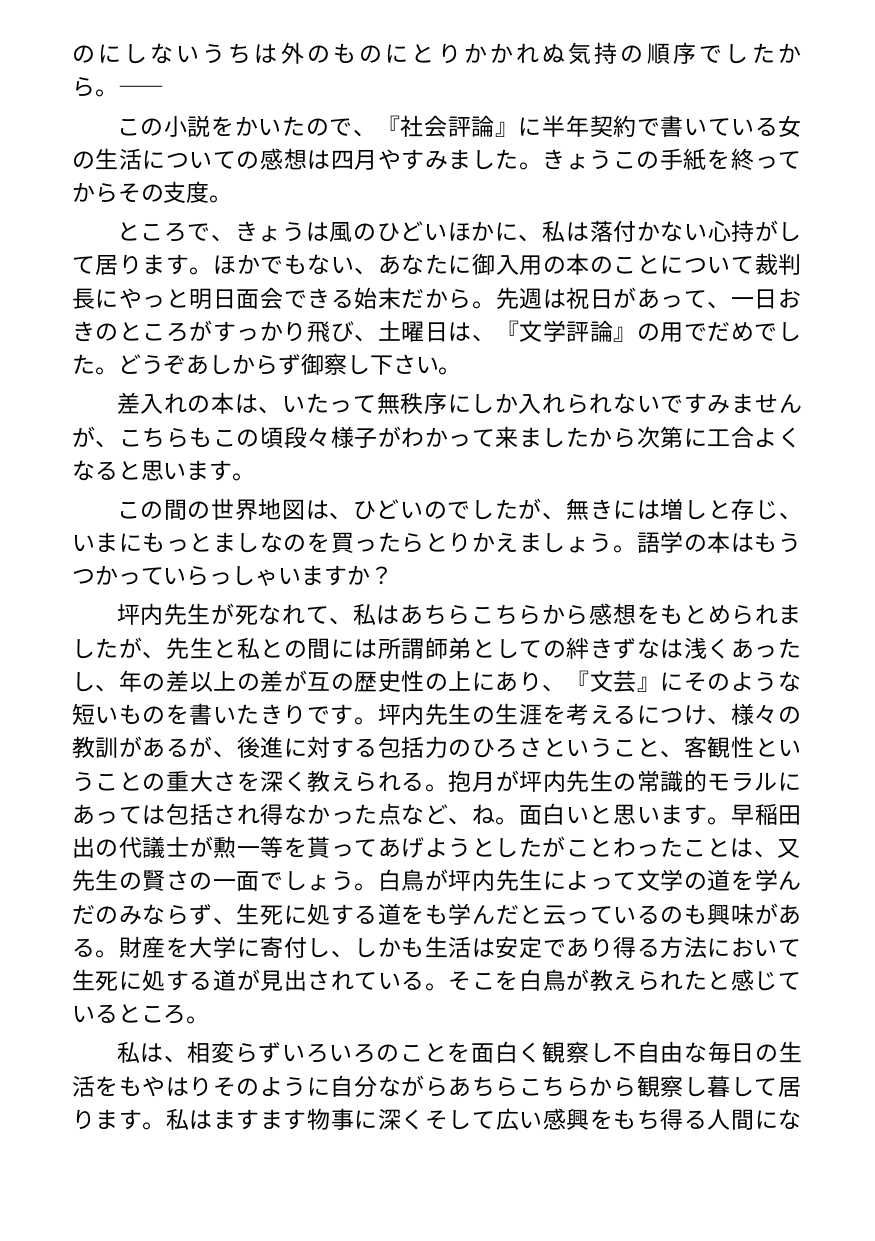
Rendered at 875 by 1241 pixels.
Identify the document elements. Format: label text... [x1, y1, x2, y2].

text この間の世界地図は、ひどいのでしたが、無きには増しと存じ、いまにもっとましなのを買ったらとりかえましょう。語学の本はもうつかっていらっしゃいますか？ [72, 492, 802, 591]
text この小説をかいたので、『社会評論』に半年契約で書いている女の生活についての感想は四月やすみました。きょうこの手紙を終ってからその支度。 [72, 108, 802, 208]
text ところで、きょうは風のひどいほかに、私は落付かない心持がして居ります。ほかでもない、あなたに御入用の本のことについて裁判長にやっと明日面会できる始末だから。先週は祝日があって、一日おきのところがすっかり飛び、土曜日は、『文学評論』の用でだめでした。どうぞあしからず御察し下さい。 [72, 214, 802, 380]
text 差入れの本は、いたって無秩序にしか入れられないですみませんが、こちらもこの頃段々様子がわかって来ましたから次第に工合よくなると思います。 [72, 386, 802, 486]
text 坪内先生が死なれて、私はあちらこちらから感想をもとめられましたが、先生と私との間には所謂師弟としての絆きずなは浅くあったし、年の差以上の差が互の歴史性の上にあり、『文芸』にそのような短いものを書いたきりです。坪内先生の生涯を考えるにつけ、様々の教訓があるが、後進に対する包括力のひろさということ、客観性ということの重大さを深く教えられる。抱月が坪内先生の常識的モラルにあっては包括され得なかった点など、ね。面白いと思います。早稲田出の代議士が勲一等を貰ってあげようとしたがことわったことは、又先生の賢さの一面でしょう。白鳥が坪内先生によって文学の道を学んだのみならず、生死に処する道をも学んだと云っているのも興味がある。財産を大学に寄付し、しかも生活は安定であり得る方法において生死に処する道が見出されている。そこを白鳥が教えられたと感じているところ。 [72, 597, 802, 1029]
text 私は、相変らずいろいろのことを面白く観察し不自由な毎日の生活をもやはりそのように自分ながらあちらこちらから観察し暮して居ります。私はますます物事に深くそして広い感興をもち得る人間にな [72, 1035, 802, 1135]
text のにしないうちは外のものにとりかかれぬ気持の順序でしたから。―― [72, 36, 802, 102]
